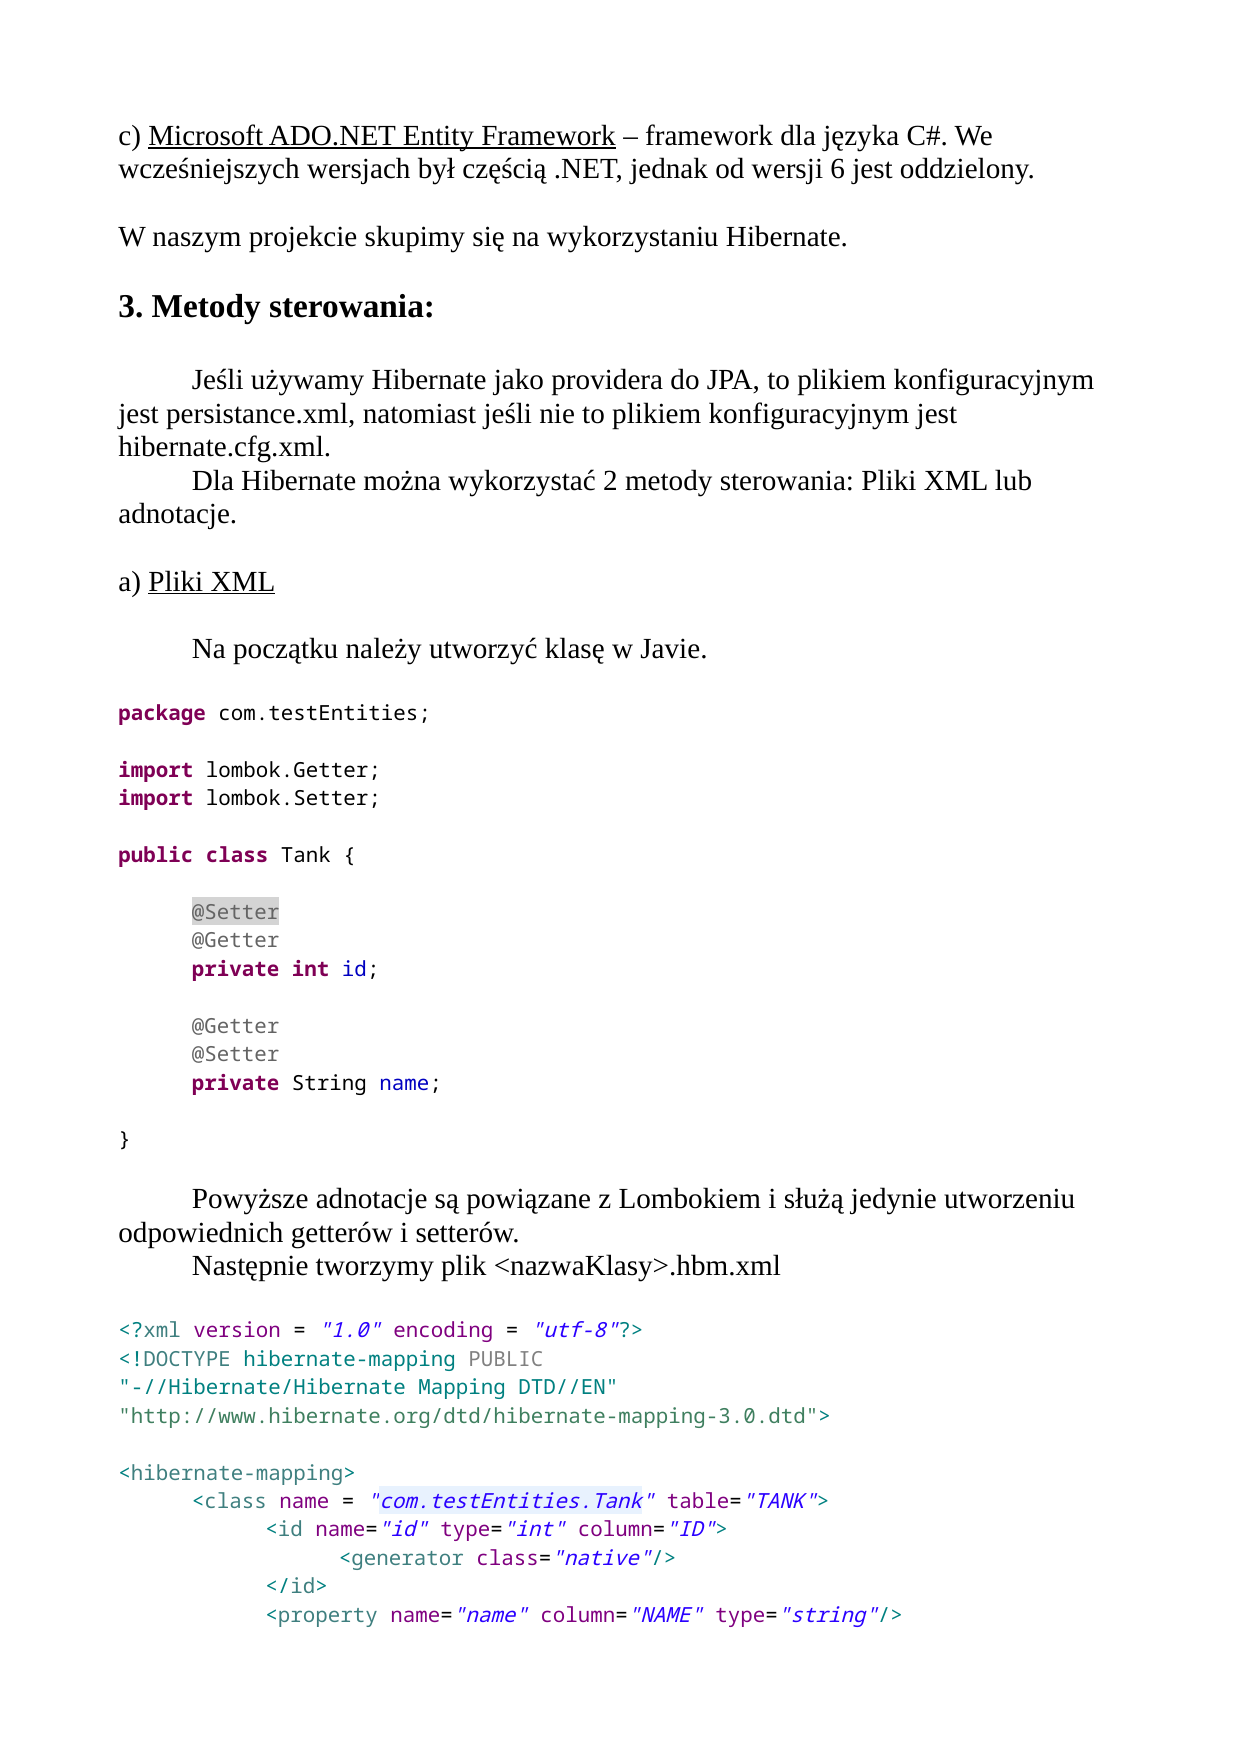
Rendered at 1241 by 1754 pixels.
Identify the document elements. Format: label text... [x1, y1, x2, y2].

text @Getter [118, 925, 1122, 954]
text a) Pliki XML [118, 564, 1122, 597]
text private int id; [118, 954, 1122, 982]
text Jeśli używamy Hibernate jako providera do JPA, to plikiem konfiguracyjnym jest persistance.xml, natomiast jeśli nie to plikiem konfiguracyjnym jest hibernate.cfg.xml. [118, 362, 1122, 463]
text Powyższe adnotacje są powiązane z Lombokiem i służą jedynie utworzeniu odpowiednich getterów i setterów. [118, 1181, 1122, 1248]
text } [118, 1124, 1122, 1153]
text @Setter [118, 1039, 1122, 1068]
text <!DOCTYPE hibernate-mapping PUBLIC [118, 1344, 1122, 1372]
text "http://www.hibernate.org/dtd/hibernate-mapping-3.0.dtd"> [118, 1401, 1122, 1429]
text @Getter [118, 1011, 1122, 1039]
text <property name="name" column="NAME" type="string"/> [118, 1600, 1122, 1628]
text <?xml version = "1.0" encoding = "utf-8"?> [118, 1316, 1122, 1344]
text </id> [118, 1571, 1122, 1600]
text Następnie tworzymy plik <nazwaKlasy>.hbm.xml [118, 1248, 1122, 1282]
text import lombok.Getter; [118, 755, 1122, 783]
text <id name="id" type="int" column="ID"> [118, 1514, 1122, 1543]
text private String name; [118, 1068, 1122, 1096]
text W naszym projekcie skupimy się na wykorzystaniu Hibernate. [118, 219, 1122, 252]
text Dla Hibernate można wykorzystać 2 metody sterowania: Pliki XML lub adnotacje. [118, 463, 1122, 530]
text @Setter [118, 897, 1122, 925]
text <class name = "com.testEntities.Tank" table="TANK"> [118, 1486, 1122, 1514]
text 3. Metody sterowania: [118, 286, 1122, 324]
text <generator class="native"/> [118, 1543, 1122, 1571]
text <hibernate-mapping> [118, 1458, 1122, 1486]
text "-//Hibernate/Hibernate Mapping DTD//EN" [118, 1372, 1122, 1401]
text Na początku należy utworzyć klasę w Javie. [118, 631, 1122, 664]
text c) Microsoft ADO.NET Entity Framework – framework dla języka C#. We wcześniejszych wersjach był częścią .NET, jednak od wersji 6 jest oddzielony. [118, 118, 1122, 185]
text import lombok.Setter; [118, 783, 1122, 812]
text public class Tank { [118, 840, 1122, 868]
text package com.testEntities; [118, 698, 1122, 726]
